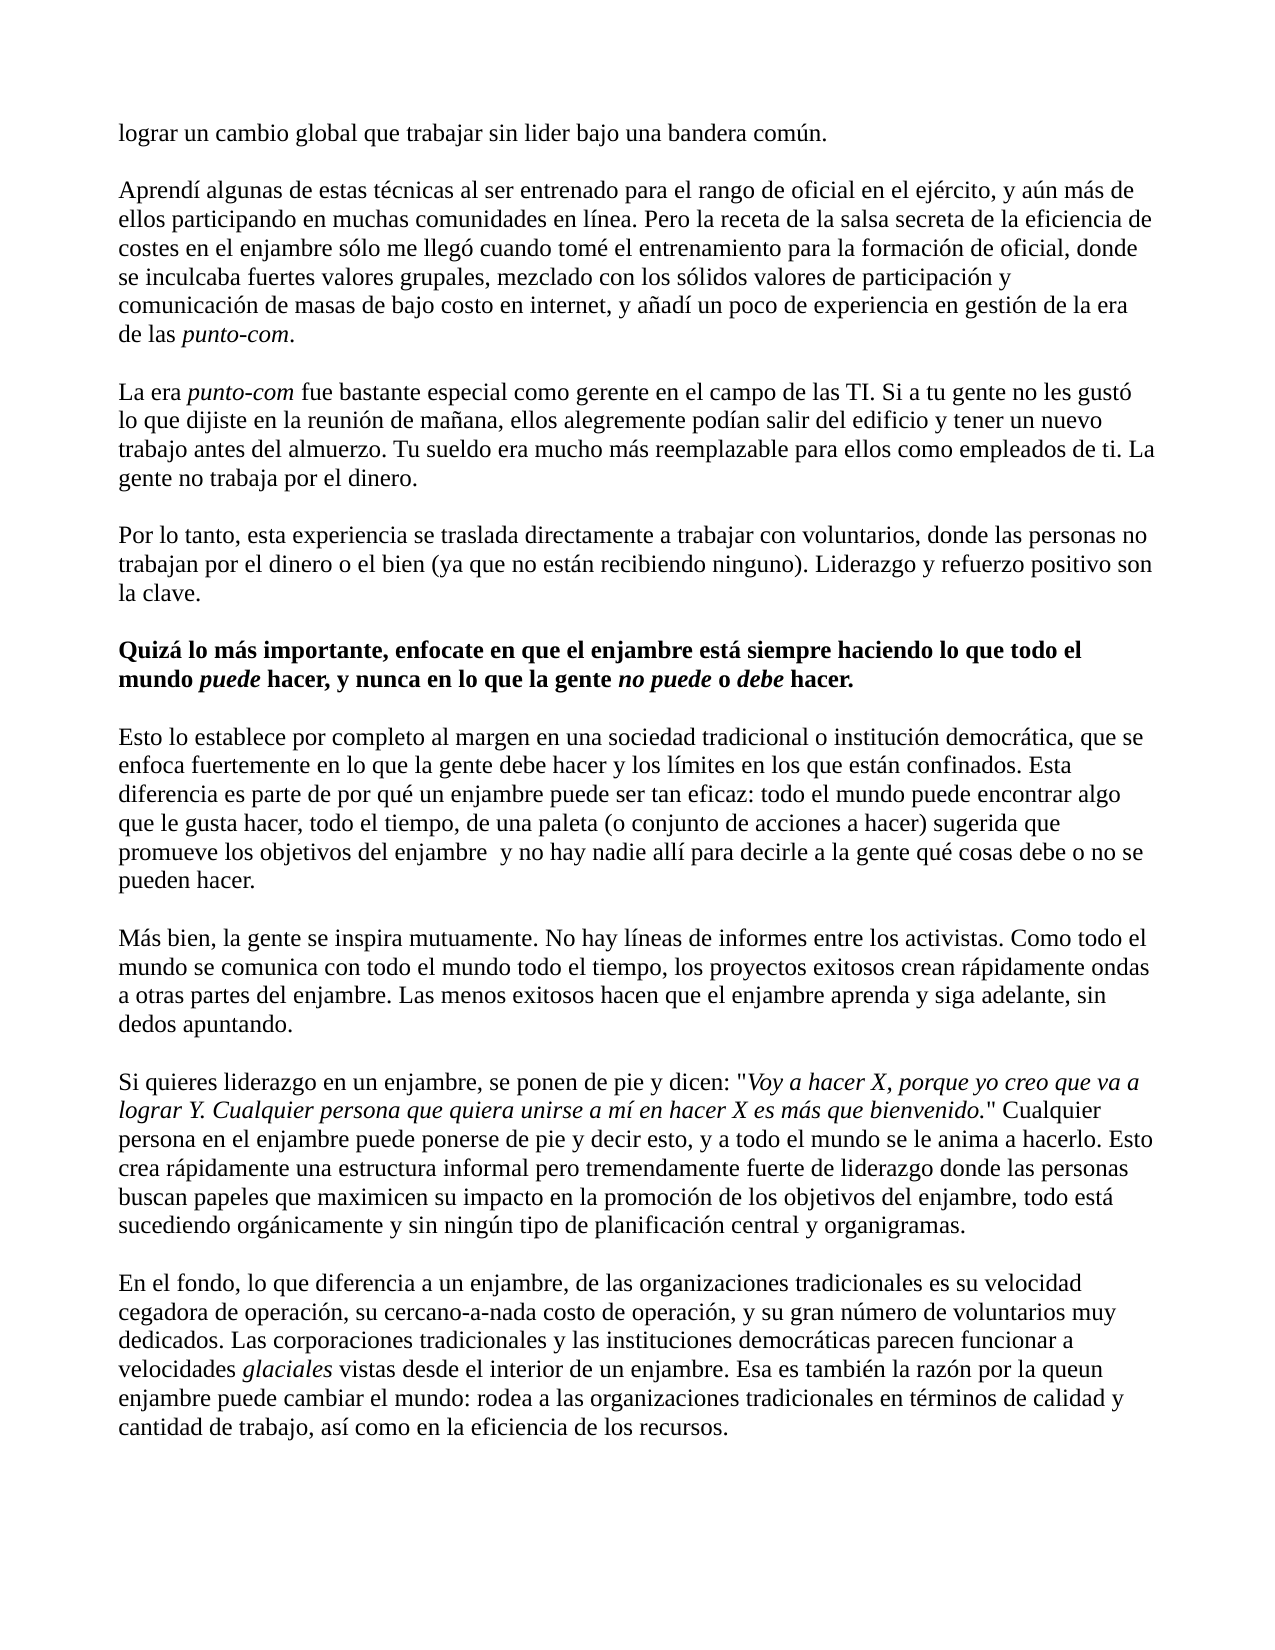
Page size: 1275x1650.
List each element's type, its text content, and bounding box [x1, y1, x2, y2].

text En el fondo, lo que diferencia a un enjambre, de las organizaciones tradicionales es su velocidad cegadora de operación, su cercano-a-nada costo de operación, y su gran número de voluntarios muy dedicados. Las corporaciones tradicionales y las instituciones democráticas parecen funcionar a velocidades glaciales vistas desde el interior de un enjambre. Esa es también la razón por la queun enjambre puede cambiar el mundo: rodea a las organizaciones tradicionales en términos de calidad y cantidad de trabajo, así como en la eficiencia de los recursos. [118, 1268, 1157, 1441]
text Si quieres liderazgo en un enjambre, se ponen de pie y dicen: "Voy a hacer X, porque yo creo que va a lograr Y. Cualquier persona que quiera unirse a mí en hacer X es más que bienvenido." Cualquier persona en el enjambre puede ponerse de pie y decir esto, y a todo el mundo se le anima a hacerlo. Esto crea rápidamente una estructura informal pero tremendamente fuerte de liderazgo donde las personas buscan papeles que maximicen su impacto en la promoción de los objetivos del enjambre, todo está sucediendo orgánicamente y sin ningún tipo de planificación central y organigramas. [118, 1067, 1157, 1239]
text Aprendí algunas de estas técnicas al ser entrenado para el rango de oficial en el ejército, y aún más de ellos participando en muchas comunidades en línea. Pero la receta de la salsa secreta de la eficiencia de costes en el enjambre sólo me llegó cuando tomé el entrenamiento para la formación de oficial, donde se inculcaba fuertes valores grupales, mezclado con los sólidos valores de participación y comunicación de masas de bajo costo en internet, y añadí un poco de experiencia en gestión de la era de las punto-com. [118, 176, 1157, 348]
text Esto lo establece por completo al margen en una sociedad tradicional o institución democrática, que se enfoca fuertemente en lo que la gente debe hacer y los límites en los que están confinados. Esta diferencia es parte de por qué un enjambre puede ser tan eficaz: todo el mundo puede encontrar algo que le gusta hacer, todo el tiempo, de una paleta (o conjunto de acciones a hacer) sugerida que promueve los objetivos del enjambre y no hay nadie allí para decirle a la gente qué cosas debe o no se pueden hacer. [118, 722, 1157, 894]
text Por lo tanto, esta experiencia se traslada directamente a trabajar con voluntarios, donde las personas no trabajan por el dinero o el bien (ya que no están recibiendo ninguno). Liderazgo y refuerzo positivo son la clave. [118, 521, 1157, 607]
text La era punto-com fue bastante especial como gerente en el campo de las TI. Si a tu gente no les gustó lo que dijiste en la reunión de mañana, ellos alegremente podían salir del edificio y tener un nuevo trabajo antes del almuerzo. Tu sueldo era mucho más reemplazable para ellos como empleados de ti. La gente no trabaja por el dinero. [118, 377, 1157, 492]
text Más bien, la gente se inspira mutuamente. No hay líneas de informes entre los activistas. Como todo el mundo se comunica con todo el mundo todo el tiempo, los proyectos exitosos crean rápidamente ondas a otras partes del enjambre. Las menos exitosos hacen que el enjambre aprenda y siga adelante, sin dedos apuntando. [118, 923, 1157, 1038]
text lograr un cambio global que trabajar sin lider bajo una bandera común. [118, 118, 1157, 147]
text Quizá lo más importante, enfocate en que el enjambre está siempre haciendo lo que todo el mundo puede hacer, y nunca en lo que la gente no puede o debe hacer. [118, 636, 1157, 693]
